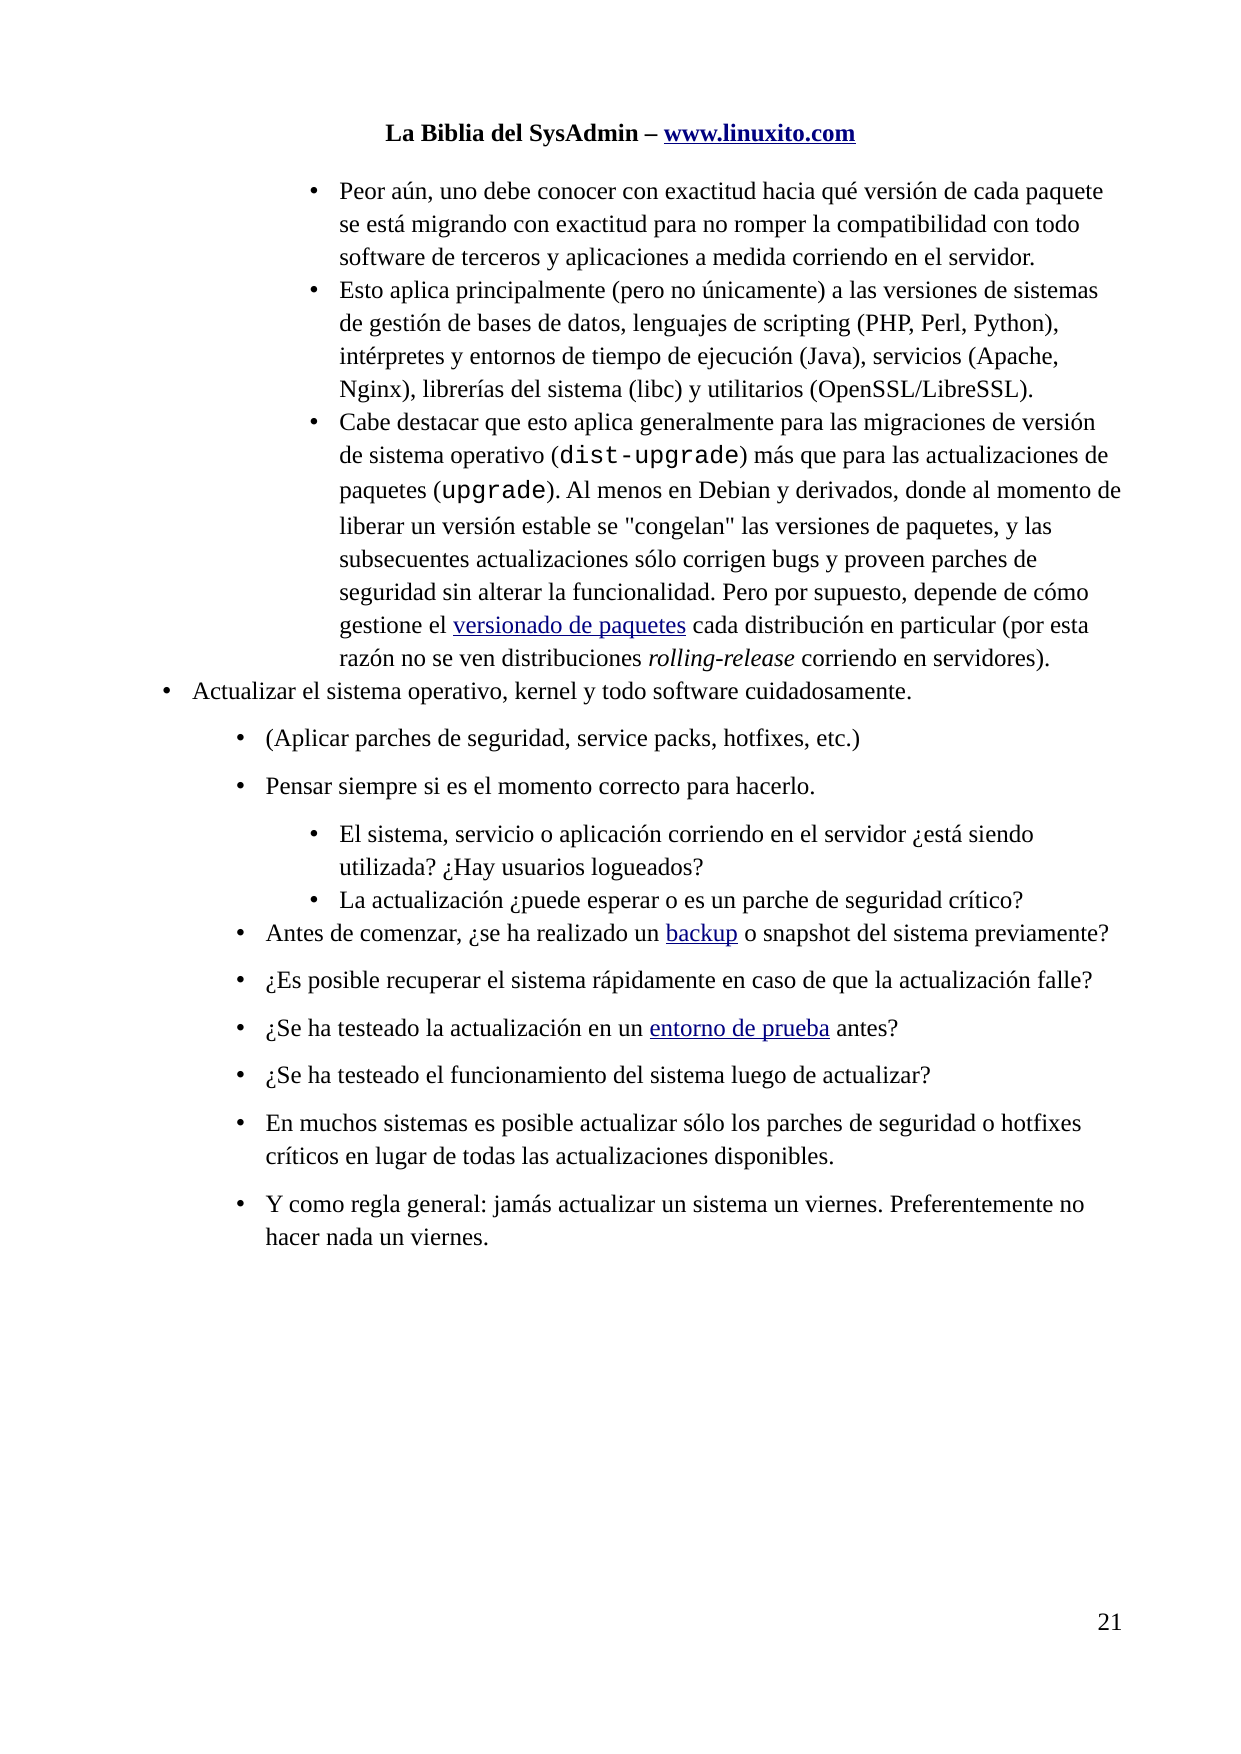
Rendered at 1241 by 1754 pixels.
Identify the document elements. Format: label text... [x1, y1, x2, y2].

list El sistema, servicio o aplicación corriendo en el servidor ¿está siendo utilizada? ¿Hay usuarios logueados? [309, 819, 1122, 880]
list (Aplicar parches de seguridad, service packs, hotfixes, etc.) [236, 723, 1122, 752]
list ¿Se ha testeado el funcionamiento del sistema luego de actualizar? [236, 1061, 1122, 1089]
list Y como regla general: jamás actualizar un sistema un viernes. Preferentemente no hacer nada un viernes. [236, 1189, 1122, 1251]
list Pensar siempre si es el momento correcto para hacerlo. [236, 771, 1122, 800]
list Cabe destacar que esto aplica generalmente para las migraciones de versión de sistema operativo (dist-upgrade) más que para las actualizaciones de paquetes (upgrade). Al menos en Debian y derivados, donde al momento de liberar un versión estable se "congelan" las versiones de paquetes, y las subsecuentes actualizaciones sólo corrigen bugs y proveen parches de seguridad sin alterar la funcionalidad. Pero por supuesto, depende de cómo gestione el versionado de paquetes cada distribución en particular (por esta razón no se ven distribuciones rolling-release corriendo en servidores). [309, 407, 1122, 672]
list ¿Es posible recuperar el sistema rápidamente en caso de que la actualización falle? [236, 965, 1122, 994]
list Antes de comenzar, ¿se ha realizado un backup o snapshot del sistema previamente? [236, 918, 1122, 946]
list La actualización ¿puede esperar o es un parche de seguridad crítico? [309, 885, 1122, 913]
list Esto aplica principalmente (pero no únicamente) a las versiones de sistemas de gestión de bases de datos, lenguajes de scripting (PHP, Perl, Python), intérpretes y entornos de tiempo de ejecución (Java), servicios (Apache, Nginx), librerías del sistema (libc) y utilitarios (OpenSSL/LibreSSL). [309, 275, 1122, 403]
list En muchos sistemas es posible actualizar sólo los parches de seguridad o hotfixes críticos en lugar de todas las actualizaciones disponibles. [236, 1108, 1122, 1170]
list Peor aún, uno debe conocer con exactitud hacia qué versión de cada paquete se está migrando con exactitud para no romper la compatibilidad con todo software de terceros y aplicaciones a medida corriendo en el servidor. [309, 176, 1122, 271]
list ¿Se ha testeado la actualización en un entorno de prueba antes? [236, 1013, 1122, 1042]
list Actualizar el sistema operativo, kernel y todo software cuidadosamente. [162, 676, 1122, 704]
